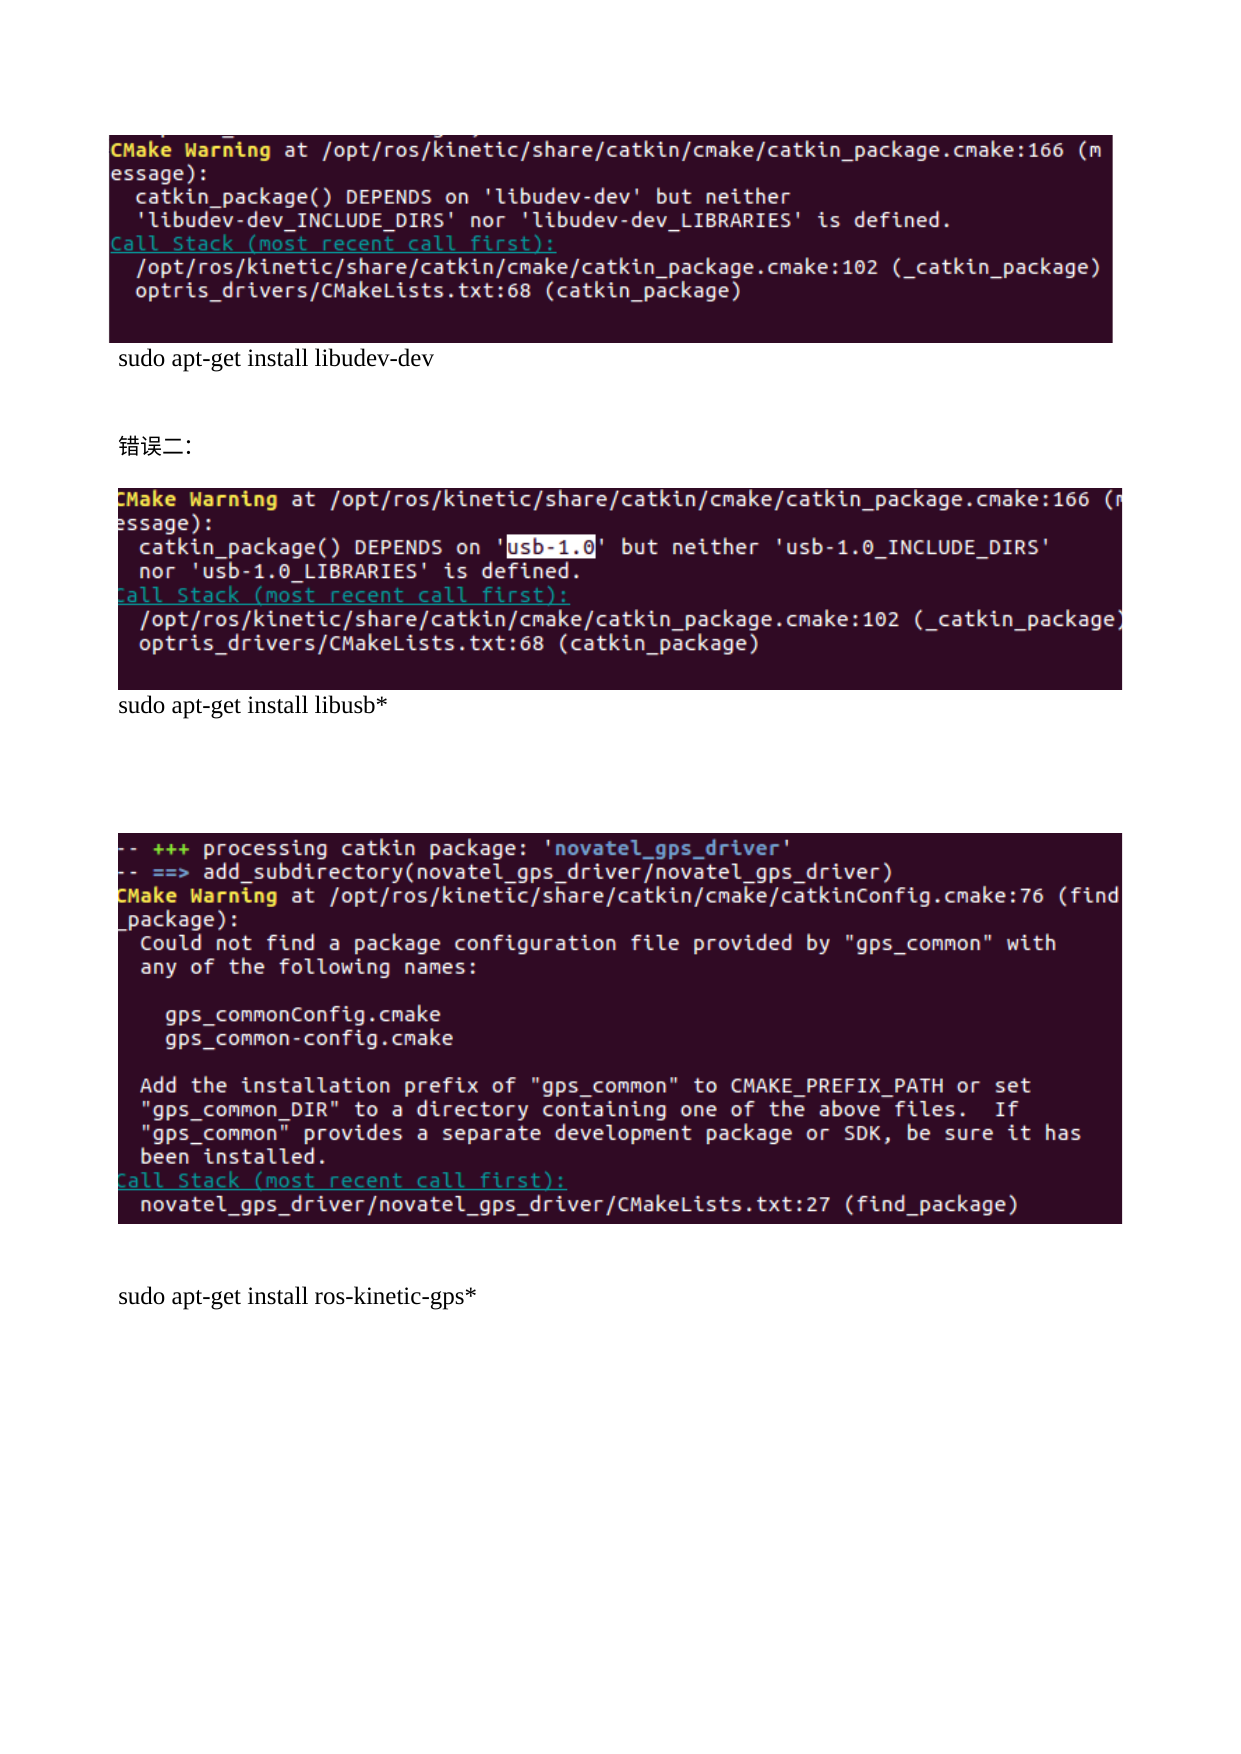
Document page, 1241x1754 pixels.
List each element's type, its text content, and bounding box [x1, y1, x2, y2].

text sudo apt-get install ros-kinetic-gps* [118, 1281, 1122, 1310]
text sudo apt-get install libusb* [118, 690, 1122, 718]
text [118, 461, 1122, 488]
picture [108, 135, 1113, 343]
text sudo apt-get install libudev-dev [118, 118, 1122, 372]
picture [118, 833, 1123, 1224]
picture [118, 488, 1123, 690]
text 错误二： [118, 429, 1122, 461]
